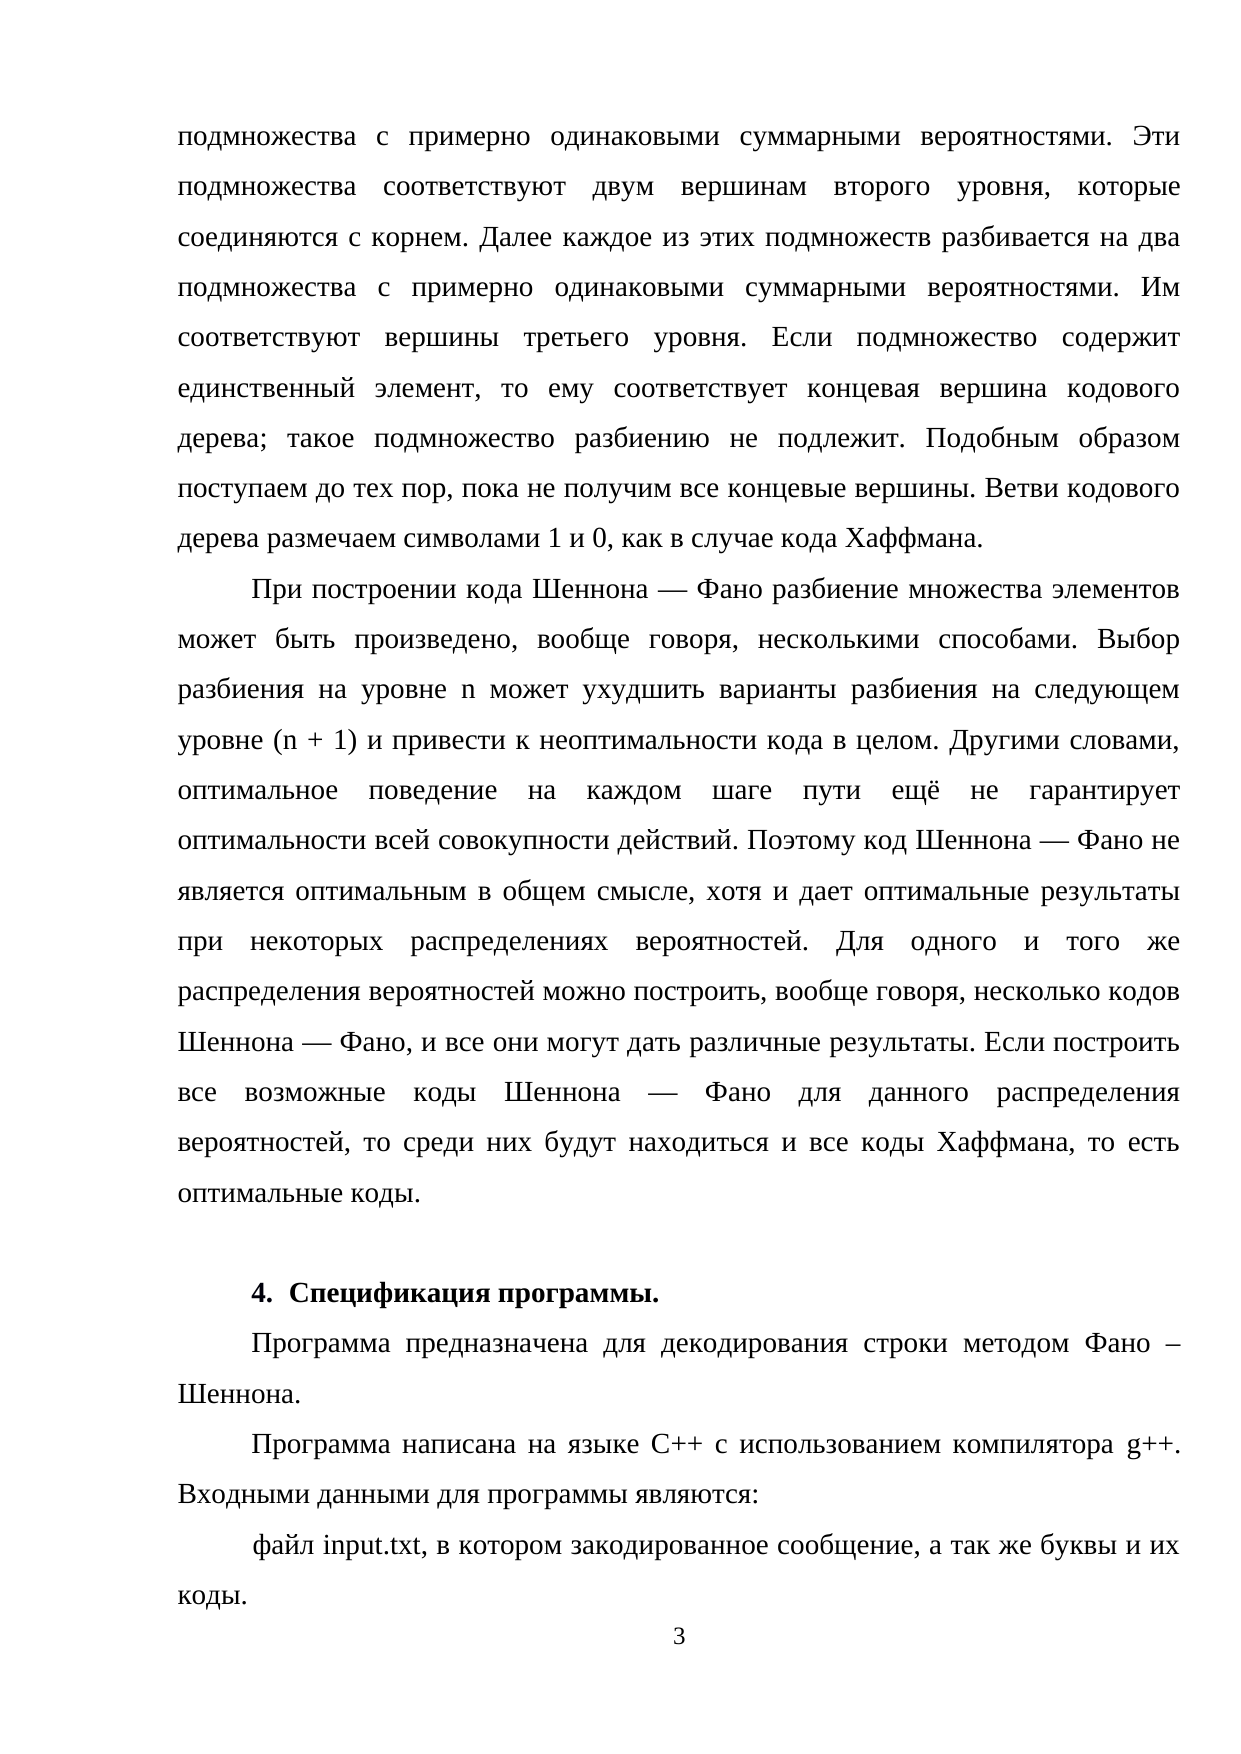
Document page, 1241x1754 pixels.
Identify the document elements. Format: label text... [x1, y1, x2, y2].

text подмножества с примерно одинаковыми суммарными вероятностями. Эти подмножества соответствуют двум вершинам второго уровня, которые соединяются с корнем. Далее каждое из этих подмножеств разбивается на два подмножества с примерно одинаковыми суммарными вероятностями. Им соответствуют вершины третьего уровня. Если подмножество содержит единственный элемент, то ему соответствует концевая вершина кодового дерева; такое подмножество разбиению не подлежит. Подобным образом поступаем до тех пор, пока не получим все концевые вершины. Ветви кодового дерева размечаем символами 1 и 0, как в случае кода Хаффмана. [177, 118, 1181, 554]
text Программа предназначена для декодирования строки методом Фано – Шеннона. [177, 1326, 1181, 1409]
text При построении кода Шеннона — Фано разбиение множества элементов может быть произведено, вообще говоря, несколькими способами. Выбор разбиения на уровне n может ухудшить варианты разбиения на следующем уровне (n + 1) и привести к неоптимальности кода в целом. Другими словами, оптимальное поведение на каждом шаге пути ещё не гарантирует оптимальности всей совокупности действий. Поэтому код Шеннона — Фано не является оптимальным в общем смысле, хотя и дает оптимальные результаты при некоторых распределениях вероятностей. Для одного и того же распределения вероятностей можно построить, вообще говоря, несколько кодов Шеннона — Фано, и все они могут дать различные результаты. Если построить все возможные коды Шеннона — Фано для данного распределения вероятностей, то среди них будут находиться и все коды Хаффмана, то есть оптимальные коды. [177, 571, 1181, 1208]
text Программа написана на языке C++ с использованием компилятора g++. Входными данными для программы являются: [177, 1426, 1181, 1510]
text файл input.txt, в котором закодированное сообщение, а так же буквы и их коды. [177, 1527, 1181, 1611]
list Спецификация программы. [251, 1275, 1181, 1309]
